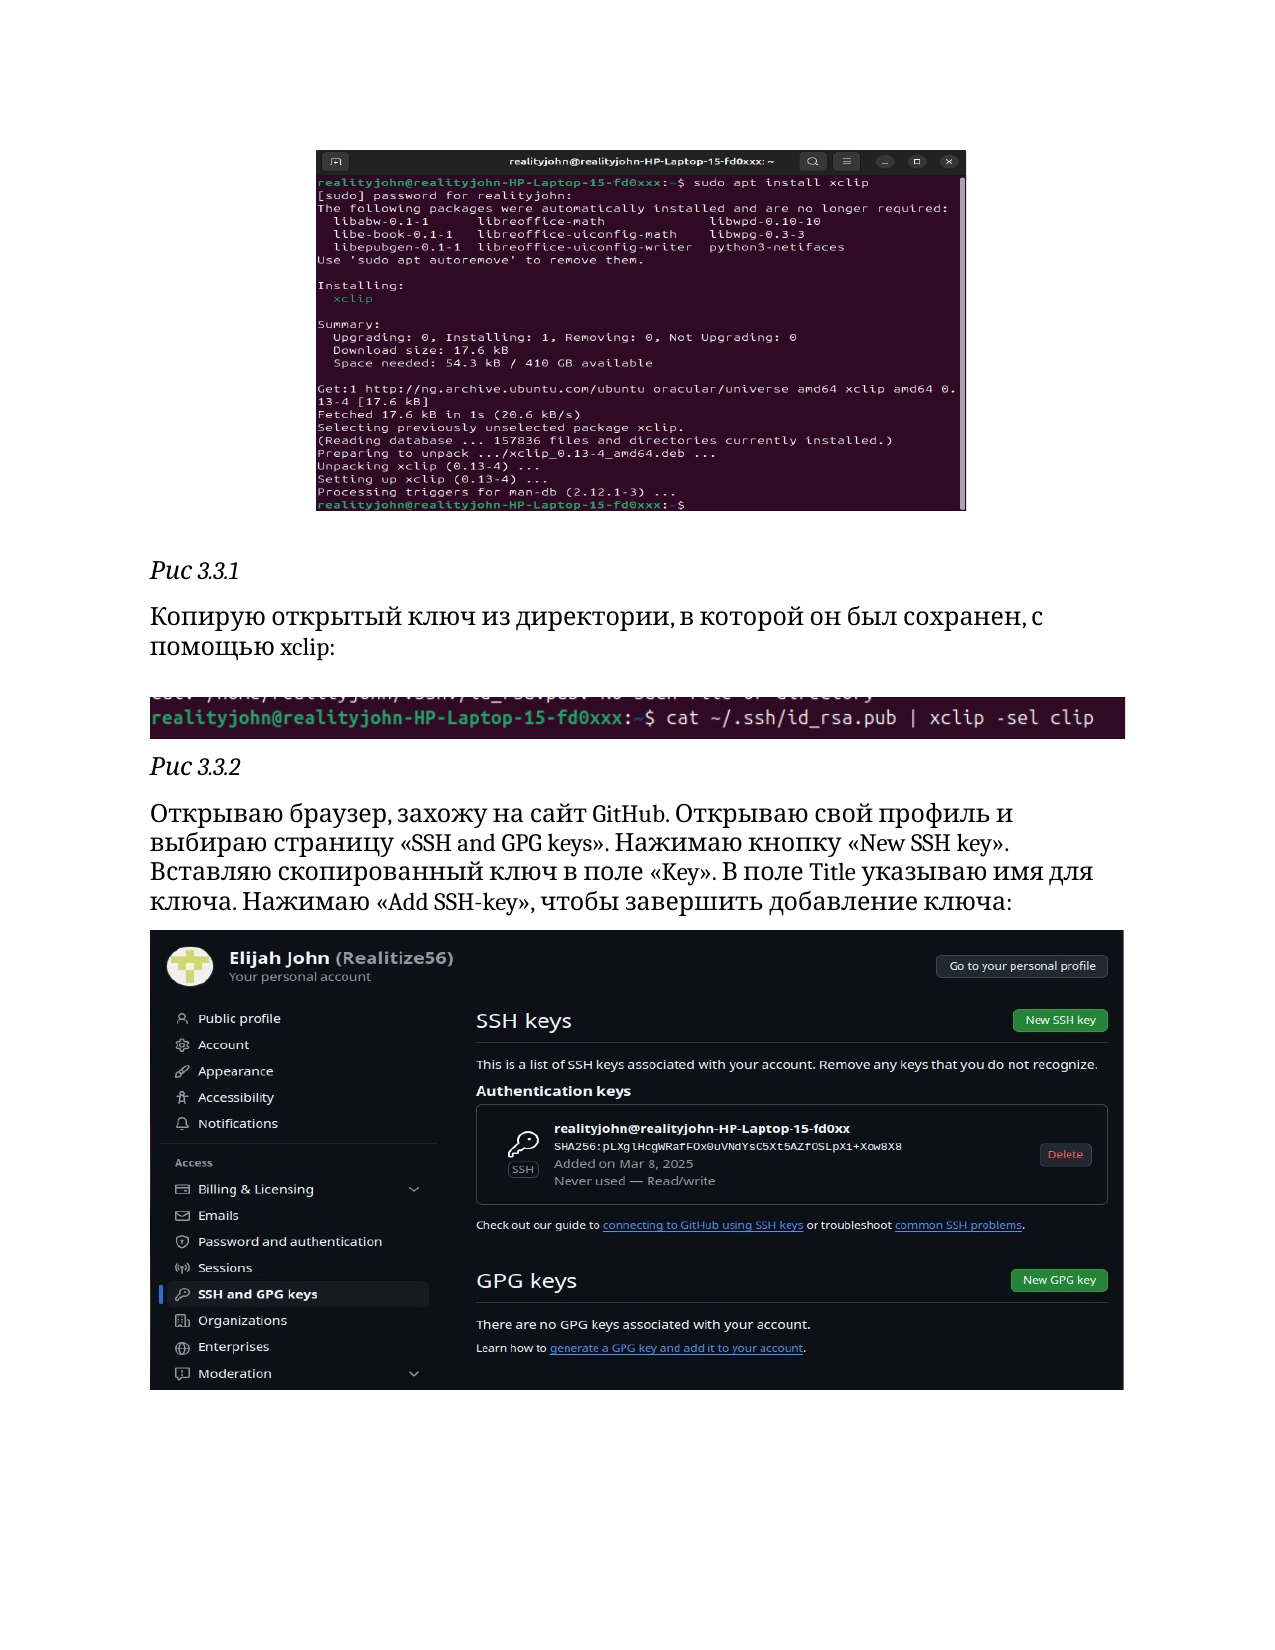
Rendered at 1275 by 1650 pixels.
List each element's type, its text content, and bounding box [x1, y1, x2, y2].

text Открываю браузер, захожу на сайт GitHub. Открываю свой профиль и выбираю страницу «SSH and GPG keys». Нажимаю кнопку «New SSH key». Вставляю скопированный ключ в поле «Key». В поле Title указываю имя для ключа. Нажимаю «Add SSH-key», чтобы завершить добавление ключа: [149, 800, 1125, 916]
text Копирую открытый ключ из директории, в которой он был сохранен, с помощью xclip: [149, 603, 1125, 661]
subtitle Рис 3.3.2 [149, 753, 1125, 782]
subtitle Рис 3.3.1 [149, 557, 1125, 586]
